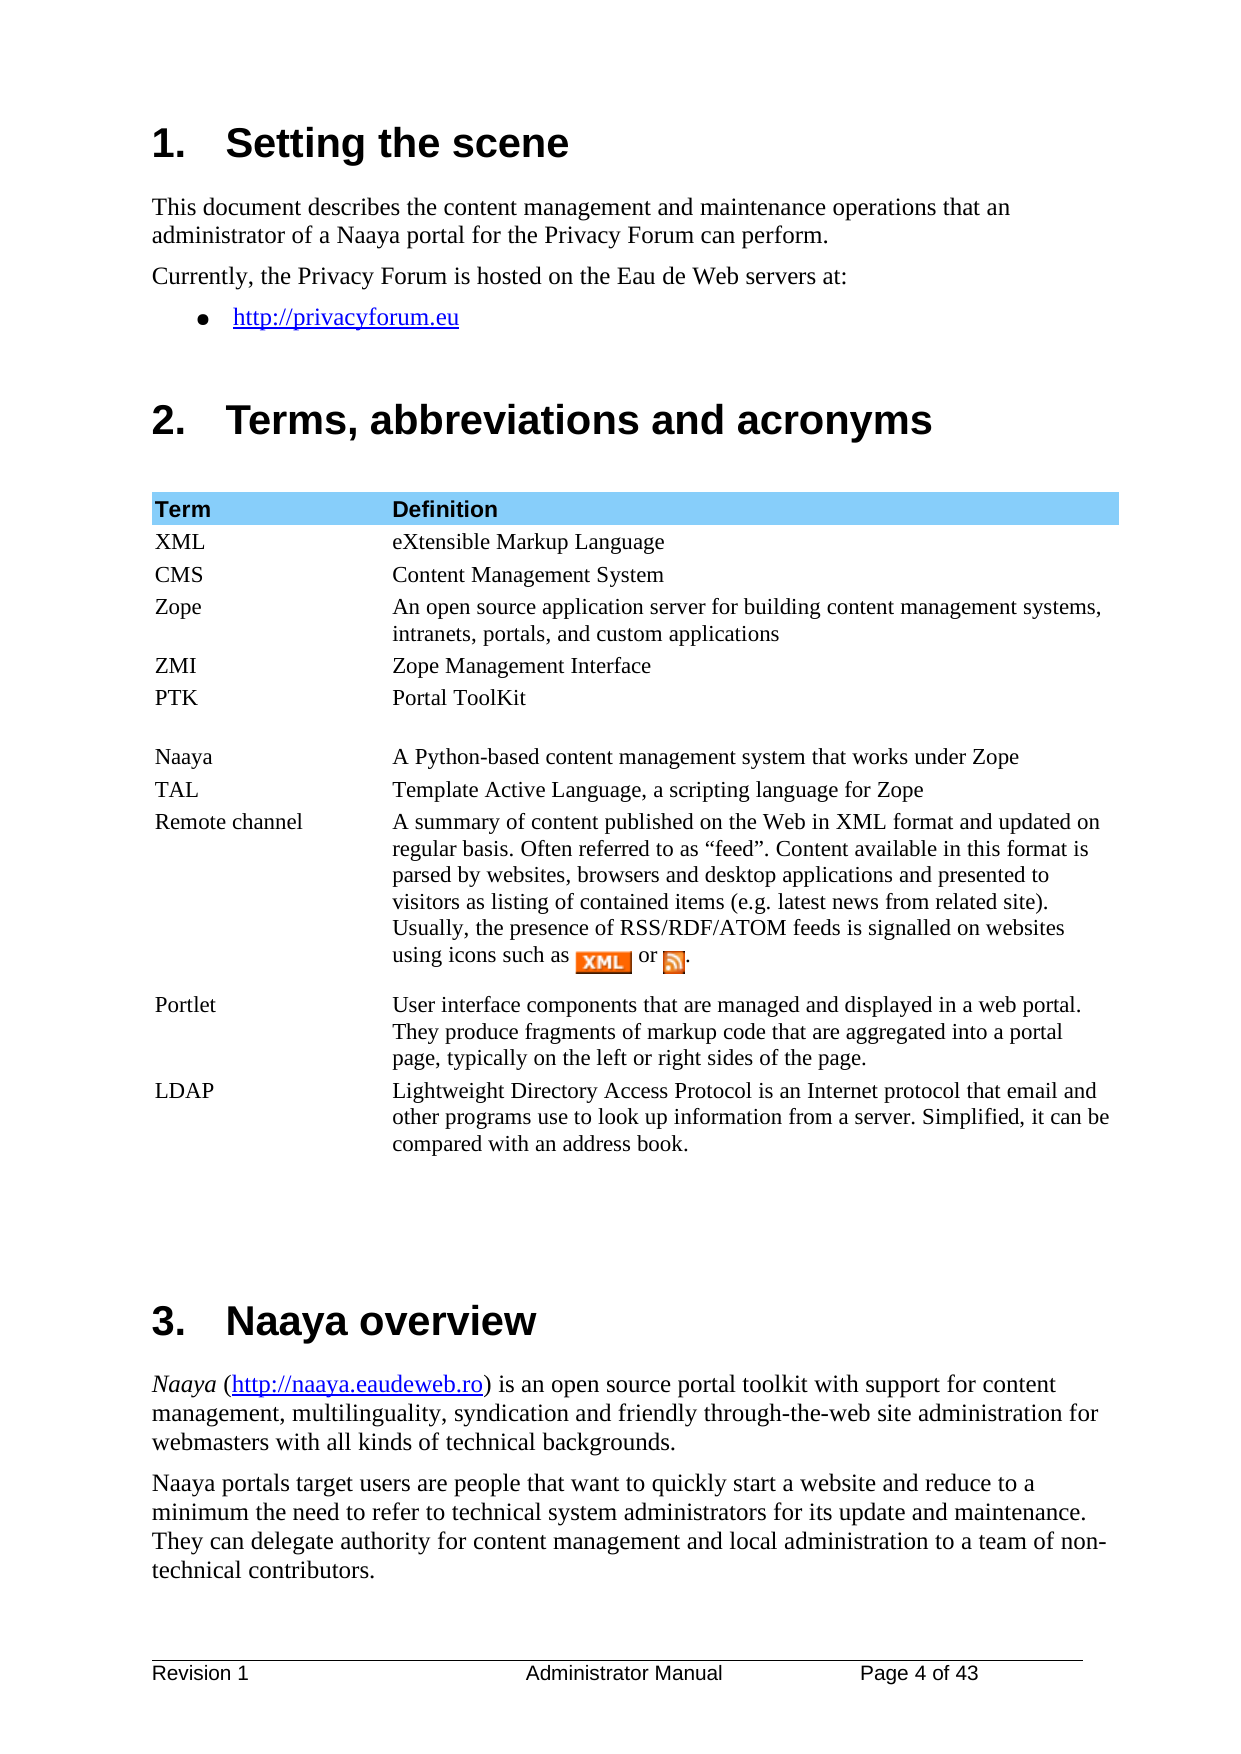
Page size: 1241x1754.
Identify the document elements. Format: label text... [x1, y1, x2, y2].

table_cell A Python-based content management system that works under Zope [389, 740, 1119, 773]
text Naaya portals target users are people that want to quickly start a website and reduce to a minimum the need to refer to technical system administrators for its update and maintenance. They can delegate authority for content management and local administration to a team of non-technical contributors. [152, 1468, 1120, 1584]
table_cell XML [152, 525, 389, 558]
table_cell TAL [152, 773, 389, 805]
table_cell Zope Management Interface [389, 649, 1119, 681]
table_cell Template Active Language, a scripting language for Zope [389, 773, 1119, 805]
table_cell LDAP [152, 1074, 389, 1159]
table_cell An open source application server for building content management systems, intranets, portals, and custom applications [389, 590, 1119, 649]
table_cell Naaya [152, 740, 389, 773]
table_cell Portlet [152, 988, 389, 1073]
subtitle Setting the scene [151, 119, 1120, 167]
table_cell ZMI [152, 649, 389, 681]
table_cell CMS [152, 558, 389, 590]
table_cell Portal ToolKit [389, 681, 1119, 740]
picture [575, 951, 632, 974]
text Naaya (http://naaya.eaudeweb.ro) is an open source portal toolkit with support for content management, multilinguality, syndication and friendly through-the-web site administration for webmasters with all kinds of technical backgrounds. [152, 1369, 1120, 1456]
picture [663, 951, 685, 974]
text Currently, the Privacy Forum is hosted on the Eau de Web servers at: [152, 261, 1120, 290]
subtitle Terms, abbreviations and acronyms [151, 396, 1120, 443]
table_cell Zope [152, 590, 389, 649]
table_header Term [152, 492, 389, 525]
table_cell Content Management System [389, 558, 1119, 590]
table_cell A summary of content published on the Web in XML format and updated on regular basis. Often referred to as “feed”. Content available in this format is parsed by websites, browsers and desktop applications and presented to visitors as listing of contained items (e.g. latest news from related site). Usually, the presence of RSS/RDF/ATOM feeds is signalled on websites using icons such as or . [389, 805, 1119, 988]
table_cell PTK [152, 681, 389, 740]
text This document describes the content management and maintenance operations that an administrator of a Naaya portal for the Privacy Forum can perform. [152, 191, 1120, 249]
table_cell eXtensible Markup Language [389, 525, 1119, 558]
table_header Definition [389, 492, 1119, 525]
list http://privacyforum.eu [195, 302, 1120, 331]
subtitle Naaya overview [151, 1296, 1120, 1344]
table_cell Lightweight Directory Access Protocol is an Internet protocol that email and other programs use to look up information from a server. Simplified, it can be compared with an address book. [389, 1074, 1119, 1159]
table_cell Remote channel [152, 805, 389, 988]
table_cell User interface components that are managed and displayed in a web portal. They produce fragments of markup code that are aggregated into a portal page, typically on the left or right sides of the page. [389, 988, 1119, 1073]
